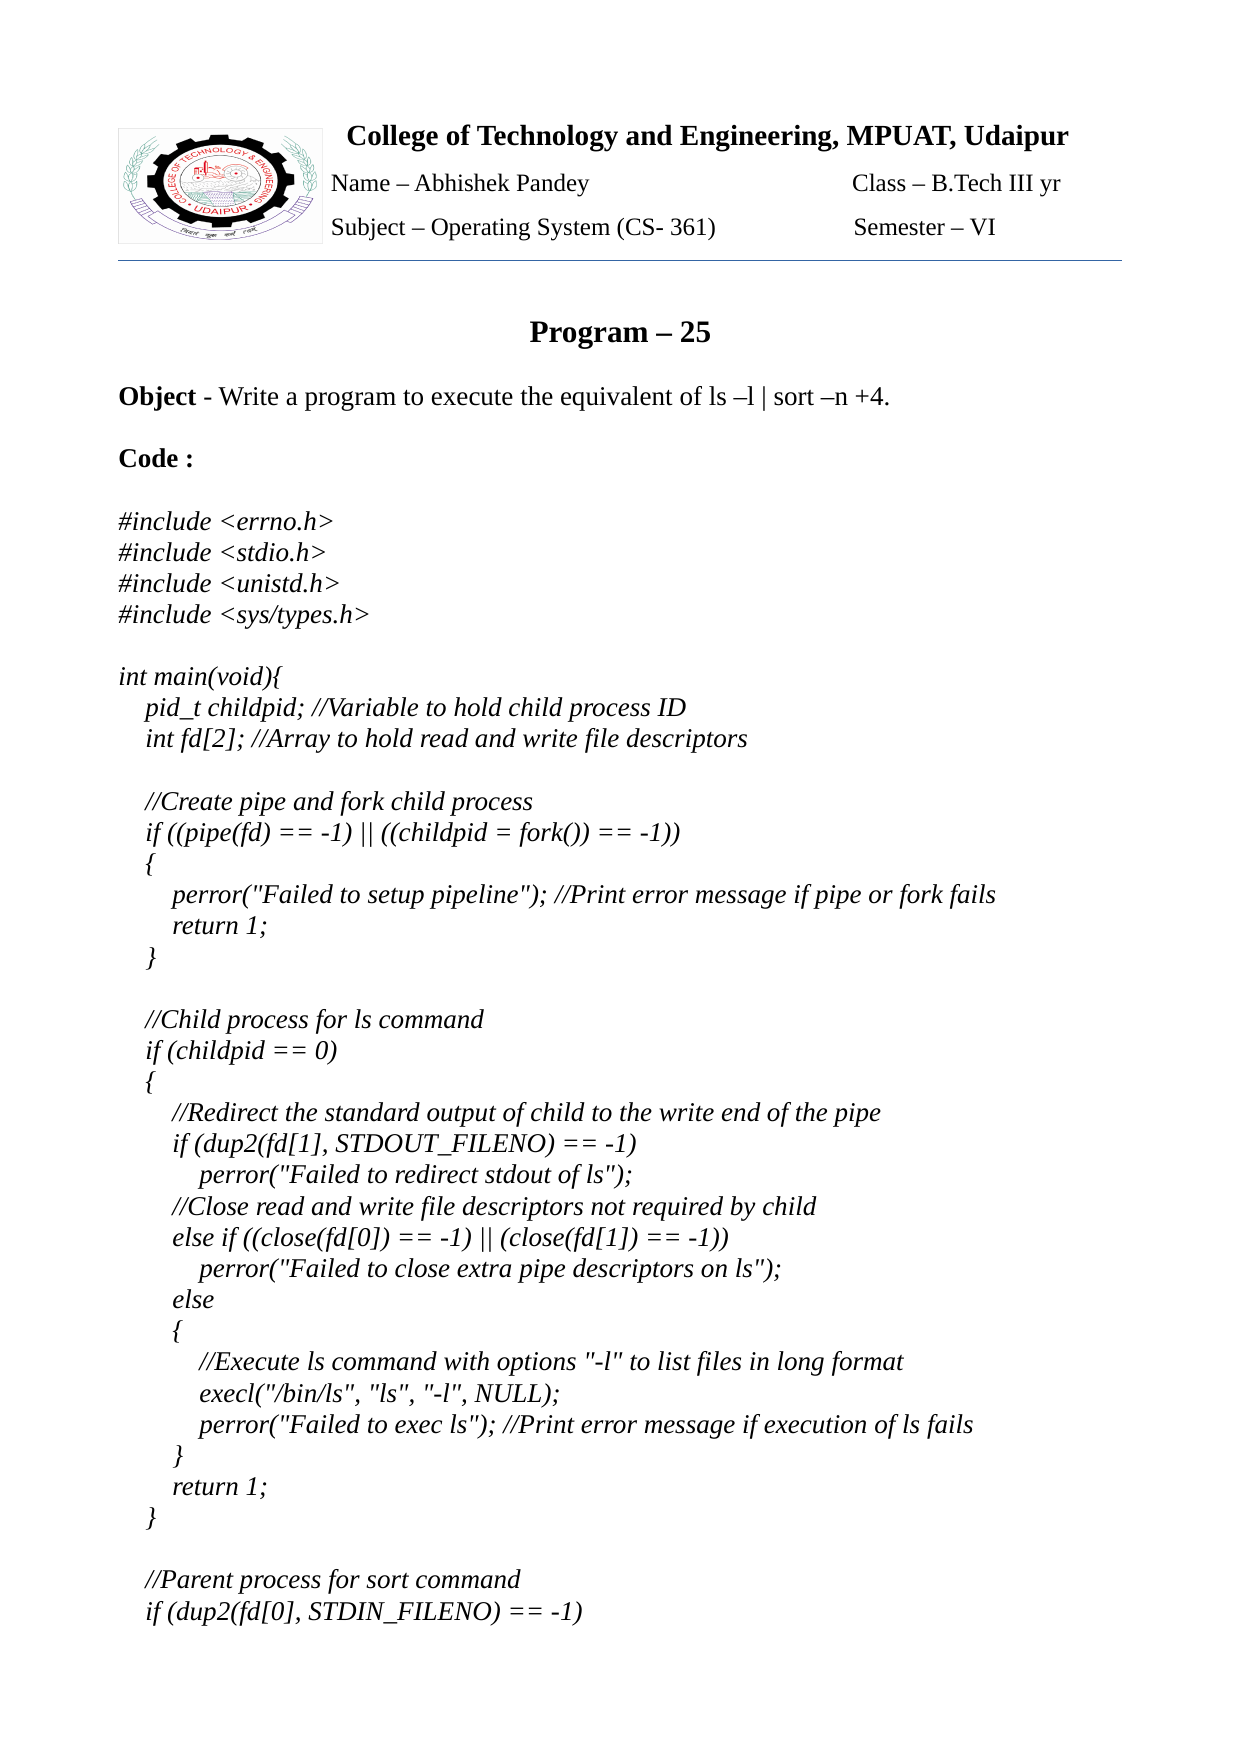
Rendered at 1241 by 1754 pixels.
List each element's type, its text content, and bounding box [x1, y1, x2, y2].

text perror("Failed to exec ls"); //Print error message if execution of ls fails [118, 1408, 1122, 1439]
text Program – 25 [118, 313, 1122, 349]
text //Parent process for sort command [118, 1563, 1122, 1595]
text #include <sys/types.h> [118, 598, 1122, 629]
text if (dup2(fd[0], STDIN_FILENO) == -1) [118, 1595, 1122, 1626]
text Object - Write a program to execute the equivalent of ls –l | sort –n +4. [118, 380, 1122, 411]
text //Child process for ls command [118, 1003, 1122, 1034]
text int main(void){ [118, 660, 1122, 691]
text else [118, 1283, 1122, 1314]
text //Create pipe and fork child process [118, 785, 1122, 816]
text { [118, 1065, 1122, 1096]
text if (childpid == 0) [118, 1034, 1122, 1065]
picture [118, 128, 323, 244]
text #include <errno.h> [118, 504, 1122, 536]
text execl("/bin/ls", "ls", "-l", NULL); [118, 1377, 1122, 1408]
text int fd[2]; //Array to hold read and write file descriptors [118, 723, 1122, 754]
text #include <unistd.h> [118, 567, 1122, 598]
text perror("Failed to redirect stdout of ls"); [118, 1159, 1122, 1190]
text return 1; [118, 909, 1122, 941]
text //Redirect the standard output of child to the write end of the pipe [118, 1096, 1122, 1127]
text #include <stdio.h> [118, 536, 1122, 567]
text if (dup2(fd[1], STDOUT_FILENO) == -1) [118, 1127, 1122, 1159]
text perror("Failed to setup pipeline"); //Print error message if pipe or fork fails [118, 878, 1122, 909]
text } [118, 1439, 1122, 1470]
text if ((pipe(fd) == -1) || ((childpid = fork()) == -1)) [118, 816, 1122, 847]
text return 1; [118, 1470, 1122, 1501]
text //Close read and write file descriptors not required by child [118, 1190, 1122, 1221]
text { [118, 847, 1122, 878]
text //Execute ls command with options "-l" to list files in long format [118, 1346, 1122, 1377]
text else if ((close(fd[0]) == -1) || (close(fd[1]) == -1)) [118, 1221, 1122, 1252]
text { [118, 1314, 1122, 1346]
text } [118, 941, 1122, 972]
text pid_t childpid; //Variable to hold child process ID [118, 691, 1122, 723]
text Code : [118, 442, 1122, 473]
text } [118, 1501, 1122, 1532]
text perror("Failed to close extra pipe descriptors on ls"); [118, 1252, 1122, 1283]
